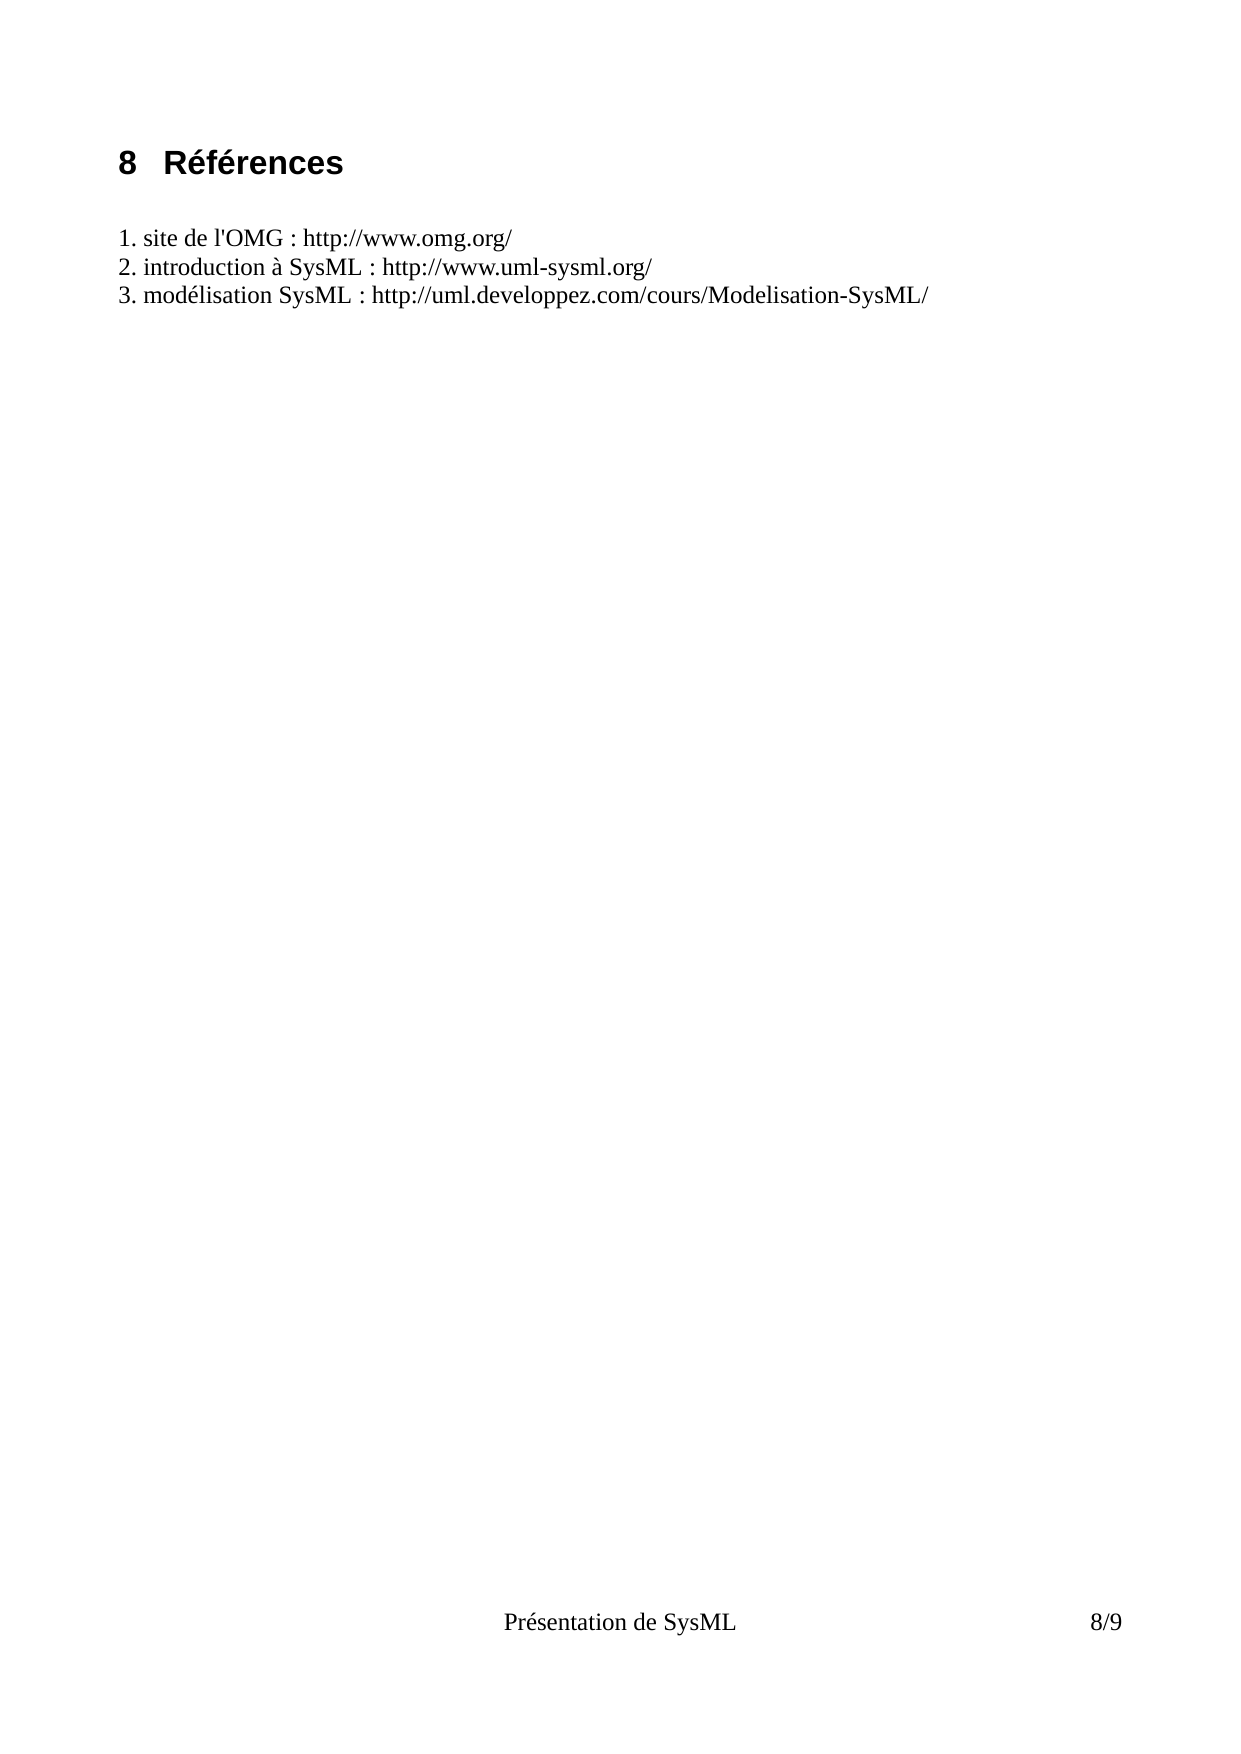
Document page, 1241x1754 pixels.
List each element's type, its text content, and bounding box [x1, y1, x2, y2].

text 1. site de l'OMG : http://www.omg.org/ [118, 223, 1122, 252]
subtitle Références [118, 143, 1122, 182]
text 3. modélisation SysML : http://uml.developpez.com/cours/Modelisation-SysML/ [118, 281, 1122, 309]
text 2. introduction à SysML : http://www.uml-sysml.org/ [118, 252, 1122, 281]
